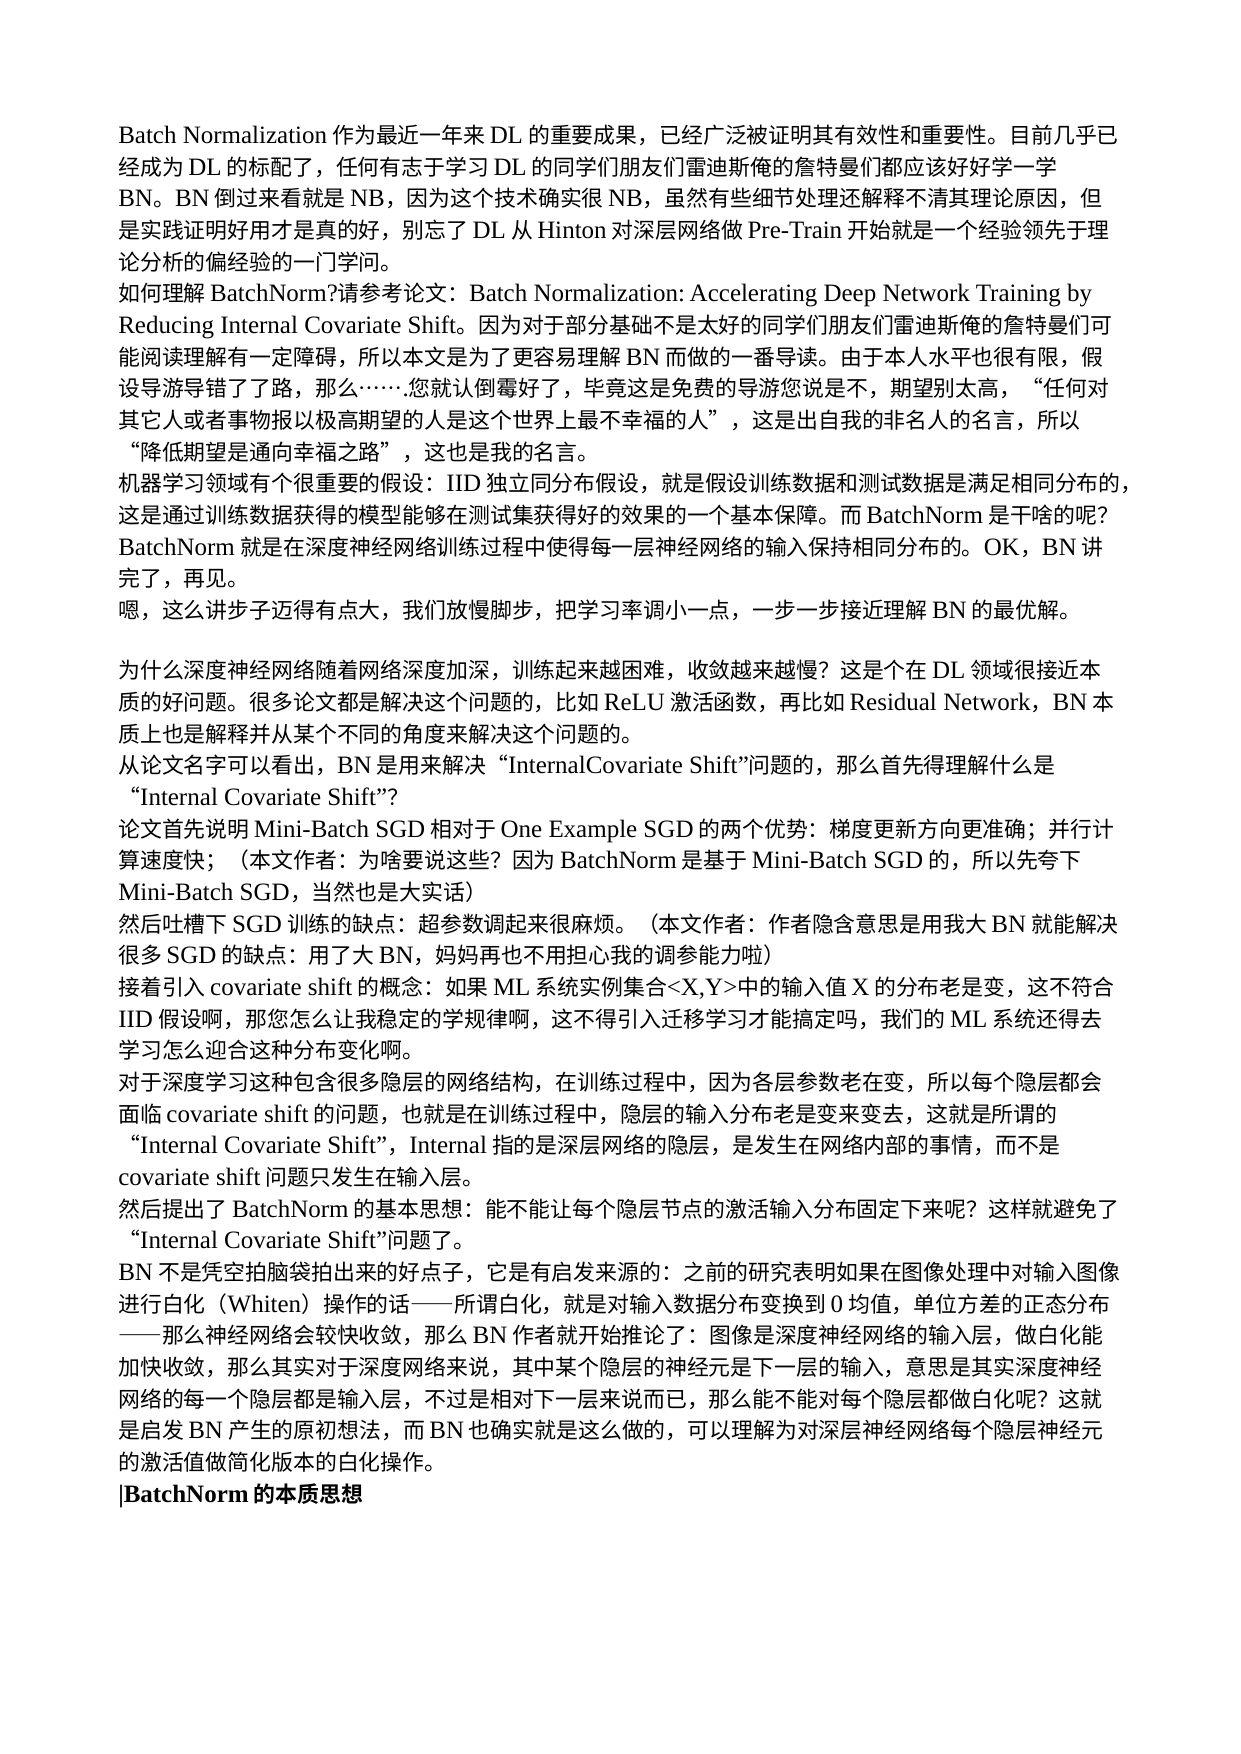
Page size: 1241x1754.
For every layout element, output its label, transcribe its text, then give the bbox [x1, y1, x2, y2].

text 接着引入covariate shift的概念：如果ML系统实例集合<X,Y>中的输入值X的分布老是变，这不符合IID假设啊，那您怎么让我稳定的学规律啊，这不得引入迁移学习才能搞定吗，我们的ML系统还得去学习怎么迎合这种分布变化啊。 [118, 970, 1122, 1065]
text 嗯，这么讲步子迈得有点大，我们放慢脚步，把学习率调小一点，一步一步接近理解BN的最优解。 [118, 593, 1122, 625]
text 从论文名字可以看出，BN是用来解决“InternalCovariate Shift”问题的，那么首先得理解什么是“Internal Covariate Shift”？ [118, 748, 1122, 812]
text 然后吐槽下SGD训练的缺点：超参数调起来很麻烦。（本文作者：作者隐含意思是用我大BN就能解决很多SGD的缺点：用了大BN，妈妈再也不用担心我的调参能力啦） [118, 907, 1122, 970]
text 机器学习领域有个很重要的假设：IID独立同分布假设，就是假设训练数据和测试数据是满足相同分布的，这是通过训练数据获得的模型能够在测试集获得好的效果的一个基本保障。而BatchNorm是干啥的呢？BatchNorm就是在深度神经网络训练过程中使得每一层神经网络的输入保持相同分布的。OK，BN讲完了，再见。 [118, 466, 1122, 593]
text 然后提出了BatchNorm的基本思想：能不能让每个隐层节点的激活输入分布固定下来呢？这样就避免了“Internal Covariate Shift”问题了。 [118, 1192, 1122, 1255]
text 对于深度学习这种包含很多隐层的网络结构，在训练过程中，因为各层参数老在变，所以每个隐层都会面临covariate shift的问题，也就是在训练过程中，隐层的输入分布老是变来变去，这就是所谓的“Internal Covariate Shift”，Internal指的是深层网络的隐层，是发生在网络内部的事情，而不是covariate shift问题只发生在输入层。 [118, 1065, 1122, 1192]
text 论文首先说明Mini-Batch SGD相对于One Example SGD的两个优势：梯度更新方向更准确；并行计算速度快；（本文作者：为啥要说这些？因为BatchNorm是基于Mini-Batch SGD的，所以先夸下Mini-Batch SGD，当然也是大实话） [118, 812, 1122, 907]
text 如何理解BatchNorm?请参考论文：Batch Normalization: Accelerating Deep Network Training by Reducing Internal Covariate Shift。因为对于部分基础不是太好的同学们朋友们雷迪斯俺的詹特曼们可能阅读理解有一定障碍，所以本文是为了更容易理解BN而做的一番导读。由于本人水平也很有限，假设导游导错了了路，那么…….您就认倒霉好了，毕竟这是免费的导游您说是不，期望别太高，“任何对其它人或者事物报以极高期望的人是这个世界上最不幸福的人”，这是出自我的非名人的名言，所以“降低期望是通向幸福之路”，这也是我的名言。 [118, 276, 1122, 466]
text Batch Normalization作为最近一年来DL的重要成果，已经广泛被证明其有效性和重要性。目前几乎已经成为DL的标配了，任何有志于学习DL的同学们朋友们雷迪斯俺的詹特曼们都应该好好学一学BN。BN倒过来看就是NB，因为这个技术确实很NB，虽然有些细节处理还解释不清其理论原因，但是实践证明好用才是真的好，别忘了DL从Hinton对深层网络做Pre-Train开始就是一个经验领先于理论分析的偏经验的一门学问。 [118, 118, 1122, 276]
text BN不是凭空拍脑袋拍出来的好点子，它是有启发来源的：之前的研究表明如果在图像处理中对输入图像进行白化（Whiten）操作的话——所谓白化，就是对输入数据分布变换到0均值，单位方差的正态分布——那么神经网络会较快收敛，那么BN作者就开始推论了：图像是深度神经网络的输入层，做白化能加快收敛，那么其实对于深度网络来说，其中某个隐层的神经元是下一层的输入，意思是其实深度神经网络的每一个隐层都是输入层，不过是相对下一层来说而已，那么能不能对每个隐层都做白化呢？这就是启发BN产生的原初想法，而BN也确实就是这么做的，可以理解为对深层神经网络每个隐层神经元的激活值做简化版本的白化操作。 [118, 1255, 1122, 1477]
text |BatchNorm的本质思想 [118, 1477, 1122, 1508]
text 为什么深度神经网络随着网络深度加深，训练起来越困难，收敛越来越慢？这是个在DL领域很接近本质的好问题。很多论文都是解决这个问题的，比如ReLU激活函数，再比如Residual Network，BN本质上也是解释并从某个不同的角度来解决这个问题的。 [118, 653, 1122, 748]
